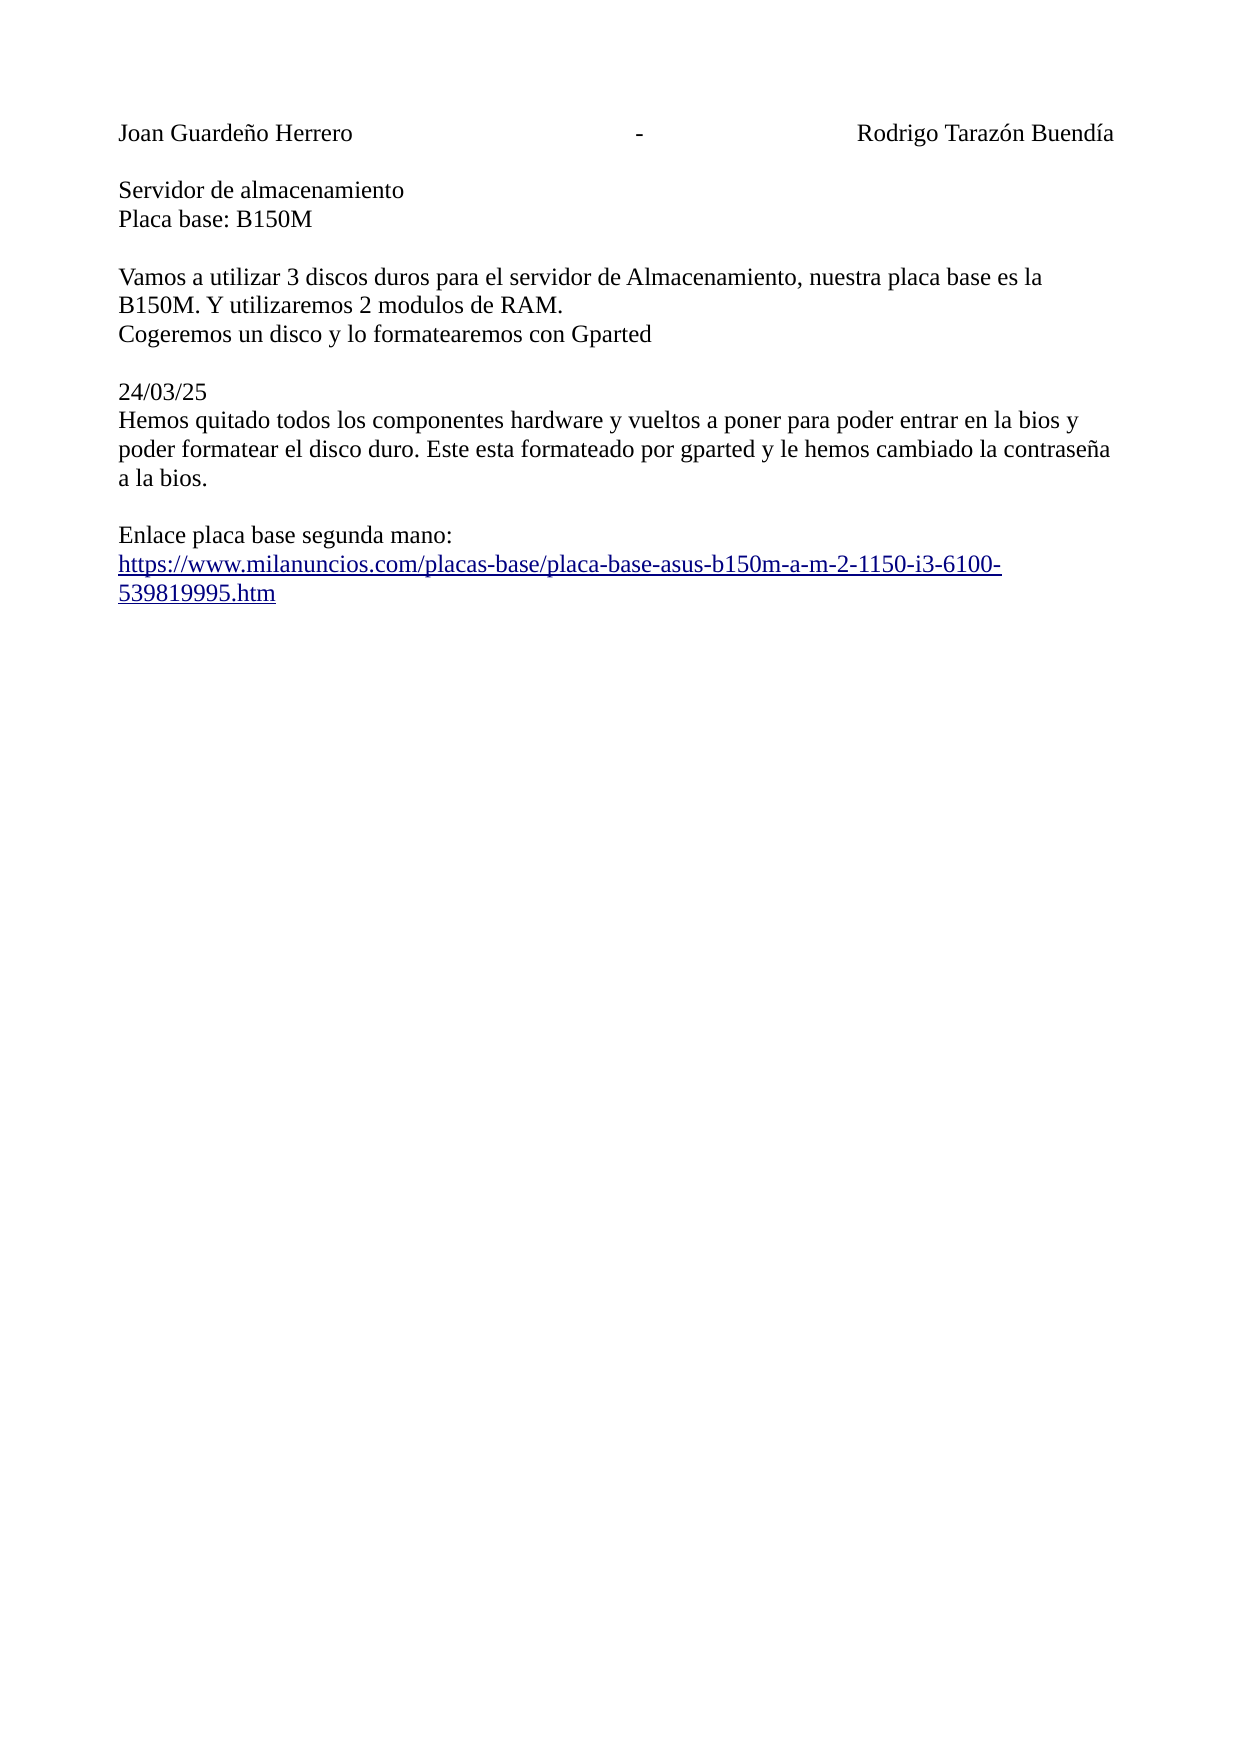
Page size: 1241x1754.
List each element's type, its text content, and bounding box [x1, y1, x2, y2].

text Vamos a utilizar 3 discos duros para el servidor de Almacenamiento, nuestra placa base es la B150M. Y utilizaremos 2 modulos de RAM. [118, 262, 1122, 319]
text https://www.milanuncios.com/placas-base/placa-base-asus-b150m-a-m-2-1150-i3-6100-539819995.htm [118, 549, 1122, 607]
text Joan Guardeño Herrero - Rodrigo Tarazón Buendía [118, 118, 1122, 147]
text 24/03/25 [118, 377, 1122, 406]
text Enlace placa base segunda mano: [118, 521, 1122, 549]
text Servidor de almacenamiento [118, 176, 1122, 204]
text Cogeremos un disco y lo formatearemos con Gparted [118, 319, 1122, 348]
text Placa base: B150M [118, 204, 1122, 233]
text Hemos quitado todos los componentes hardware y vueltos a poner para poder entrar en la bios y poder formatear el disco duro. Este esta formateado por gparted y le hemos cambiado la contraseña a la bios. [118, 406, 1122, 492]
